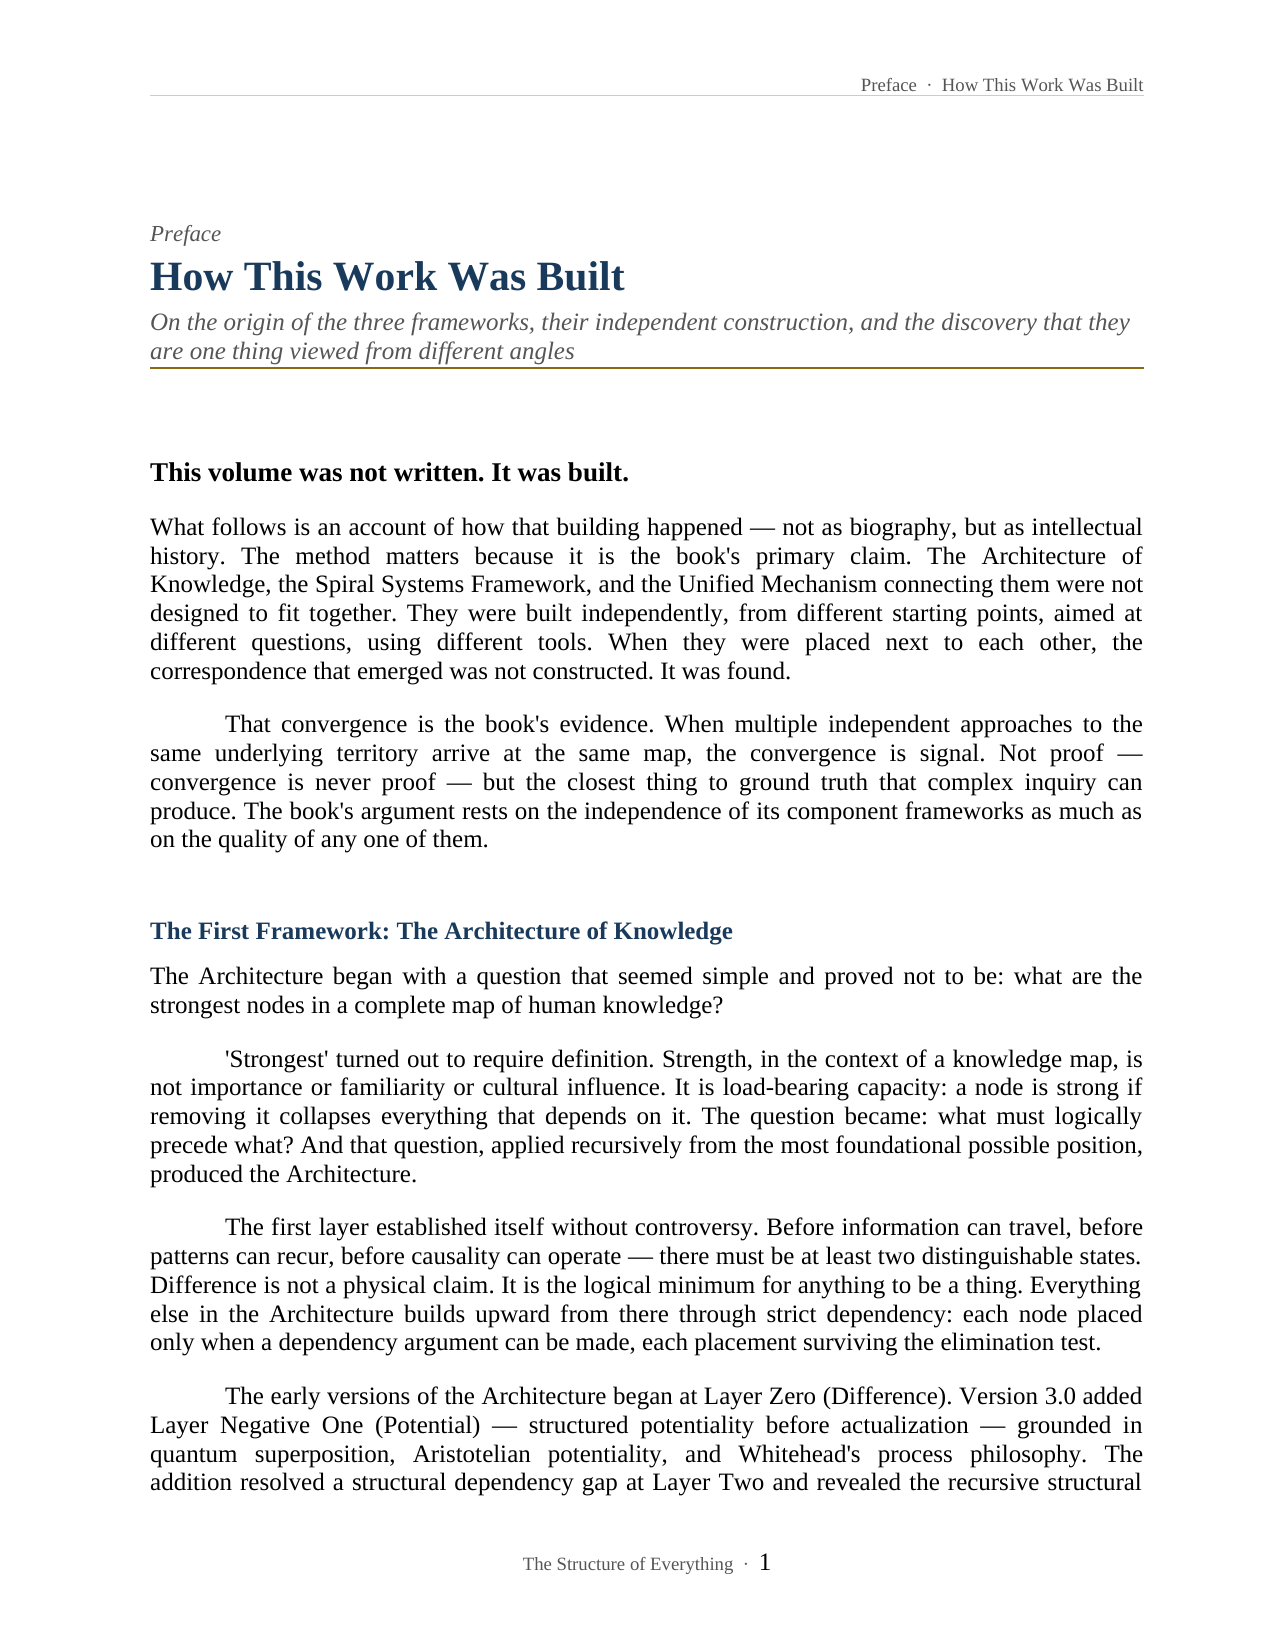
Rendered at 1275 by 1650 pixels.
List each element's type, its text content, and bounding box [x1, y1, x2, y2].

text What follows is an account of how that building happened — not as biography, but as intellectual history. The method matters because it is the book's primary claim. The Architecture of Knowledge, the Spiral Systems Framework, and the Unified Mechanism connecting them were not designed to fit together. They were built independently, from different starting points, aimed at different questions, using different tools. When they were placed next to each other, the correspondence that emerged was not constructed. It was found. [150, 512, 1144, 684]
text On the origin of the three frameworks, their independent construction, and the discovery that they are one thing viewed from different angles [150, 307, 1144, 367]
text The first layer established itself without controversy. Before information can travel, before patterns can recur, before causality can operate — there must be at least two distinguishable states. Difference is not a physical claim. It is the logical minimum for anything to be a thing. Everything else in the Architecture builds upward from there through strict dependency: each node placed only when a dependency argument can be made, each placement surviving the elimination test. [150, 1212, 1144, 1356]
text How This Work Was Built [150, 251, 1144, 299]
subtitle The First Framework: The Architecture of Knowledge [150, 916, 1144, 944]
text Preface [150, 220, 1144, 247]
text The early versions of the Architecture began at Layer Zero (Difference). Version 3.0 added Layer Negative One (Potential) — structured potentiality before actualization — grounded in quantum superposition, Aristotelian potentiality, and Whitehead's process philosophy. The addition resolved a structural dependency gap at Layer Two and revealed the recursive structural [150, 1381, 1144, 1496]
text This volume was not written. It was built. [150, 456, 1144, 487]
text That convergence is the book's evidence. When multiple independent approaches to the same underlying territory arrive at the same map, the convergence is signal. Not proof — convergence is never proof — but the closest thing to ground truth that complex inquiry can produce. The book's argument rests on the independence of its component frameworks as much as on the quality of any one of them. [150, 709, 1144, 853]
text 'Strongest' turned out to require definition. Strength, in the context of a knowledge map, is not importance or familiarity or cultural influence. It is load-bearing capacity: a node is strong if removing it collapses everything that depends on it. The question became: what must logically precede what? And that question, applied recursively from the most foundational possible position, produced the Architecture. [150, 1044, 1144, 1187]
text The Architecture began with a question that seemed simple and proved not to be: what are the strongest nodes in a complete map of human knowledge? [150, 961, 1144, 1019]
